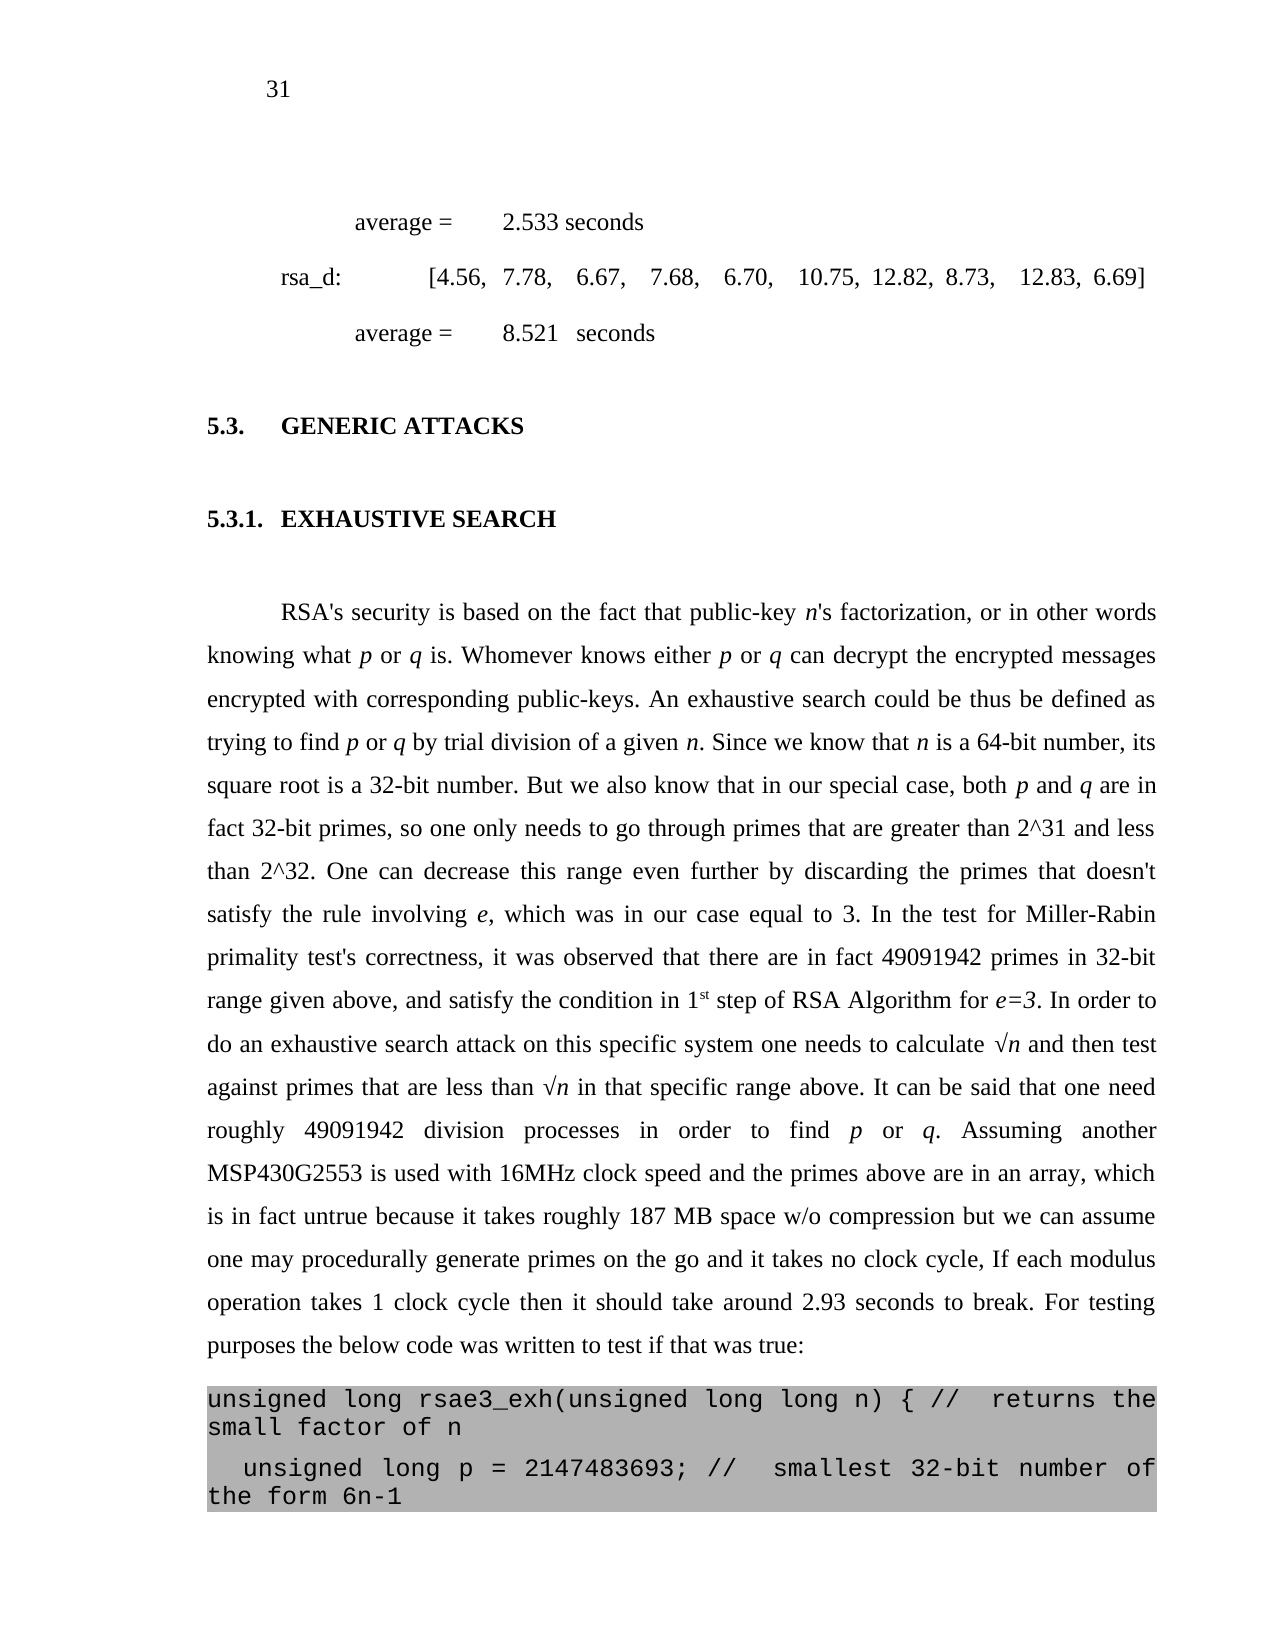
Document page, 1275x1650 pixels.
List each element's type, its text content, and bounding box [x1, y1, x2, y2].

text average = 2.533 seconds [207, 207, 1157, 236]
subtitle GENERIC ATTACKS [207, 411, 1157, 440]
text unsigned long p = 2147483693; // smallest 32-bit number of the form 6n-1 [207, 1455, 1157, 1512]
text average = 8.521 seconds [207, 318, 1157, 347]
text rsa_d: [4.56, 7.78, 6.67, 7.68, 6.70, 10.75, 12.82, 8.73, 12.83, 6.69] [207, 262, 1157, 291]
subtitle EXHAUSTIVE SEARCH [207, 504, 1157, 533]
text RSA's security is based on the fact that public-key n's factorization, or in other words knowing what p or q is. Whomever knows either p or q can decrypt the encrypted messages encrypted with corresponding public-keys. An exhaustive search could be thus be defined as trying to find p or q by trial division of a given n. Since we know that n is a 64-bit number, its square root is a 32-bit number. But we also know that in our special case, both p and q are in fact 32-bit primes, so one only needs to go through primes that are greater than 2^31 and less than 2^32. One can decrease this range even further by discarding the primes that doesn't satisfy the rule involving e, which was in our case equal to 3. In the test for Miller-Rabin primality test's correctness, it was observed that there are in fact 49091942 primes in 32-bit range given above, and satisfy the condition in 1st step of RSA Algorithm for e=3. In order to do an exhaustive search attack on this specific system one needs to calculate √n and then test against primes that are less than √n in that specific range above. It can be said that one need roughly 49091942 division processes in order to find p or q. Assuming another MSP430G2553 is used with 16MHz clock speed and the primes above are in an array, which is in fact untrue because it takes roughly 187 MB space w/o compression but we can assume one may procedurally generate primes on the go and it takes no clock cycle, If each modulus operation takes 1 clock cycle then it should take around 2.93 seconds to break. For testing purposes the below code was written to test if that was true: [207, 597, 1157, 1359]
text unsigned long rsae3_exh(unsigned long long n) { // returns the small factor of n [207, 1386, 1157, 1443]
